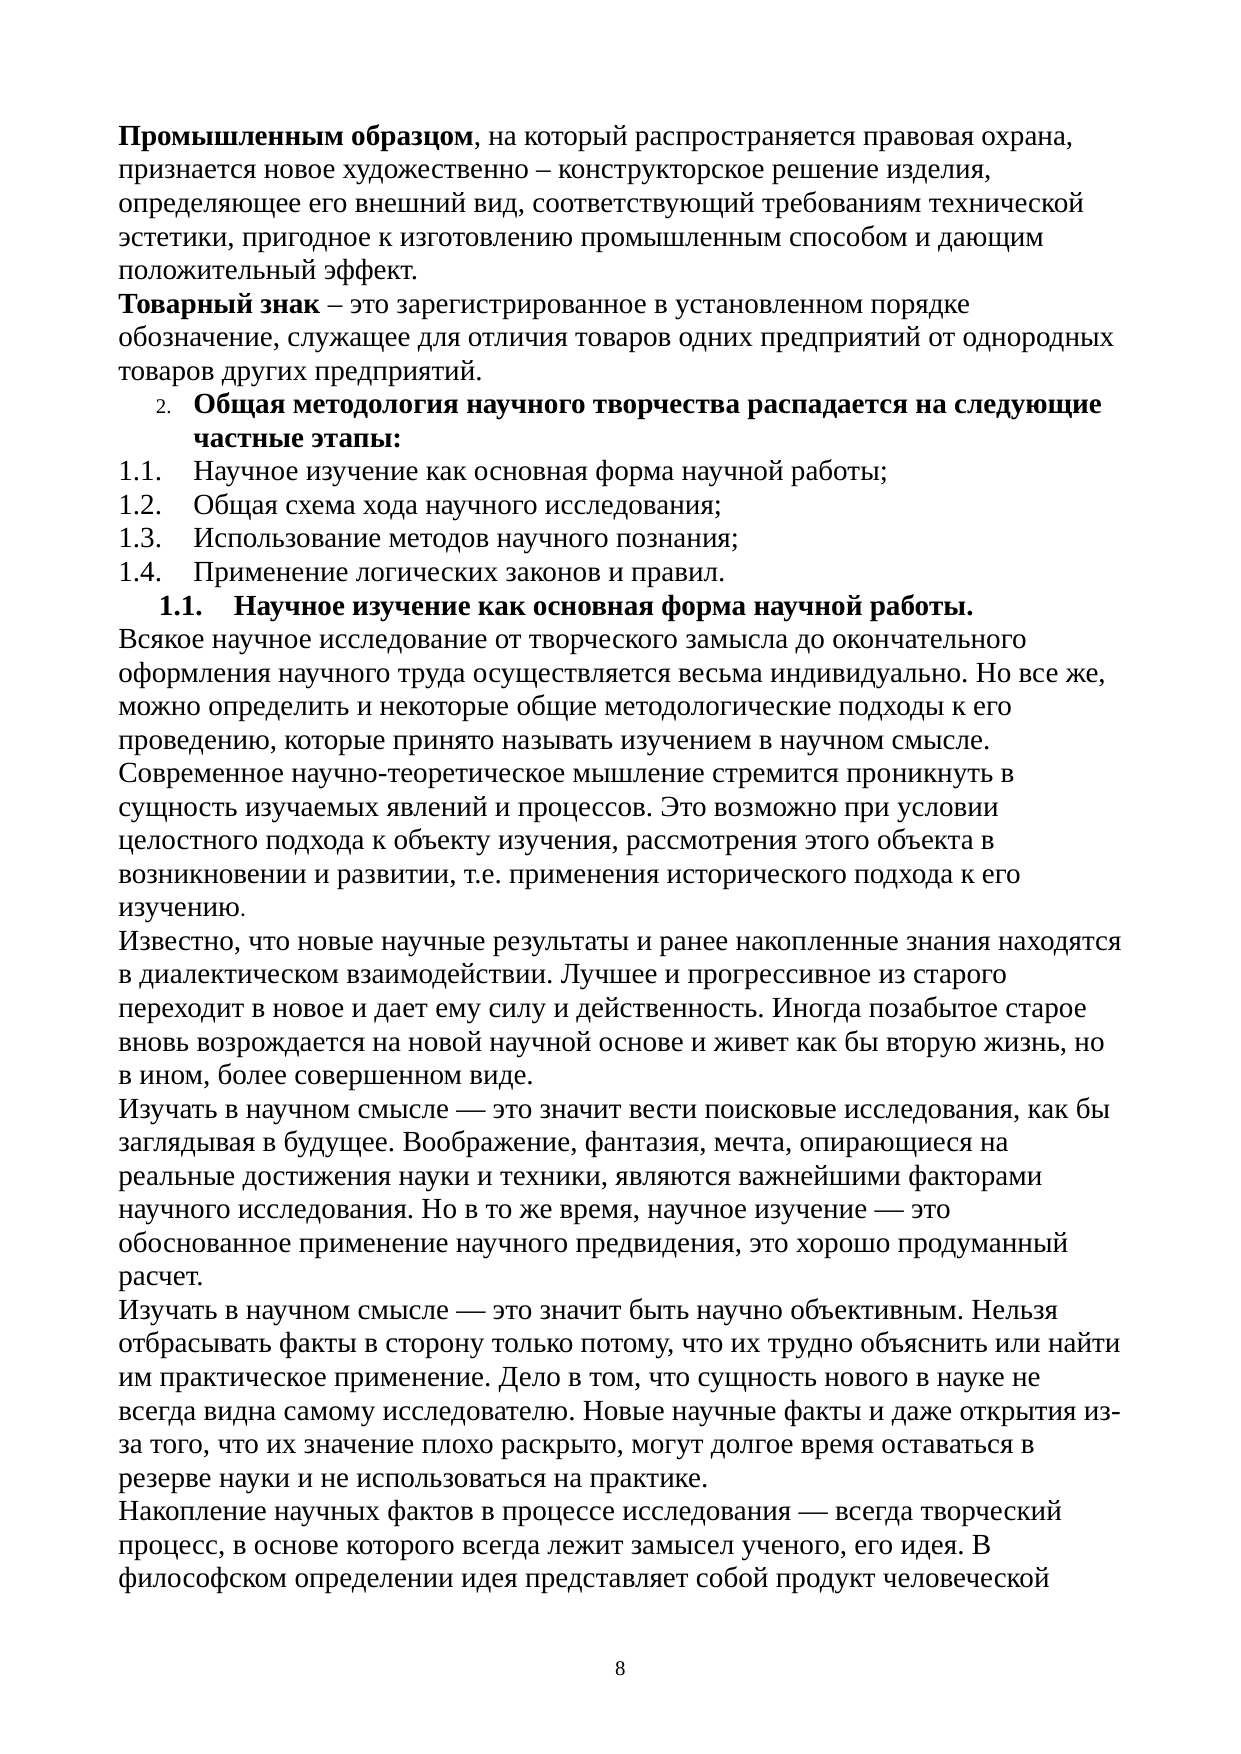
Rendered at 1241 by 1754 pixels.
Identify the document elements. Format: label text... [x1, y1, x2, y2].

text Товарный знак – это зарегистрированное в установленном порядке обозначение, служащее для отличия товаров одних предприятий от однородных товаров других предприятий. [118, 286, 1122, 386]
list Научное изучение как основная форма научной работы. [159, 588, 1122, 621]
text Промышленным образцом, на который распространяется правовая охрана, признается новое художественно – конструкторское решение изделия, определяющее его внешний вид, соответствующий требованиям технической эстетики, пригодное к изготовлению промышленным способом и дающим положительный эффект. [118, 118, 1122, 286]
list Применение логических законов и правил. [118, 554, 1122, 588]
list Использование методов научного познания; [118, 521, 1122, 554]
text Известно, что новые научные результаты и ранее накоп­ленные знания находятся в диалектическом взаимодействии. Лучшее и прогрессивное из старого переходит в новое и дает ему силу и действенность. Иногда позабытое старое вновь воз­рождается на новой научной основе и живет как бы вторую жизнь, но в ином, более совершенном виде. [118, 923, 1122, 1091]
list Общая схема хода научного исследования; [118, 487, 1122, 521]
text Изучать в научном смысле — это значит вести поисковые исследования, как бы заглядывая в будущее. Воображение, фан­тазия, мечта, опирающиеся на реальные достижения науки и техники, являются важнейшими факторами научного исследо­вания. Но в то же время, научное изучение — это обоснованное применение научного предвидения, это хорошо продуманный расчет. [118, 1091, 1122, 1292]
text Накопление научных фактов в процессе исследования — всегда творческий процесс, в основе которого всегда лежит за­мысел ученого, его идея. В философском определении идея представляет собой продукт человеческой [118, 1493, 1122, 1594]
list Научное изучение как основная форма научной работы; [118, 453, 1122, 487]
text Изучать в научном смысле — это значит быть научно объ­ективным. Нельзя отбрасывать факты в сторону только потому, что их трудно объяснить или найти им практическое приме­нение. Дело в том, что сущность нового в науке не всегда видна самому исследователю. Новые научные факты и даже открытия из-за того, что их значение плохо раскрыто, могут долгое время оставаться в резерве науки и не использоваться на практике. [118, 1292, 1122, 1493]
list Общая методология научного творчества распадается на следующие частные этапы: [156, 386, 1122, 453]
text Всякое научное исследование от творческого замысла до окон­чательного оформления научного труда осуществляется весьма индивидуально. Но все же, можно определить и некоторые об­щие методологические подходы к его проведению, которые при­нято называть изучением в научном смысле. Современное научно-теоретическое мышление стремится про­никнуть в сущность изучаемых явлений и процессов. Это воз­можно при условии целостного подхода к объекту изучения, рассмотрения этого объекта в возникновении и развитии, т.е. применения исторического подхода к его изучению. [118, 621, 1122, 923]
